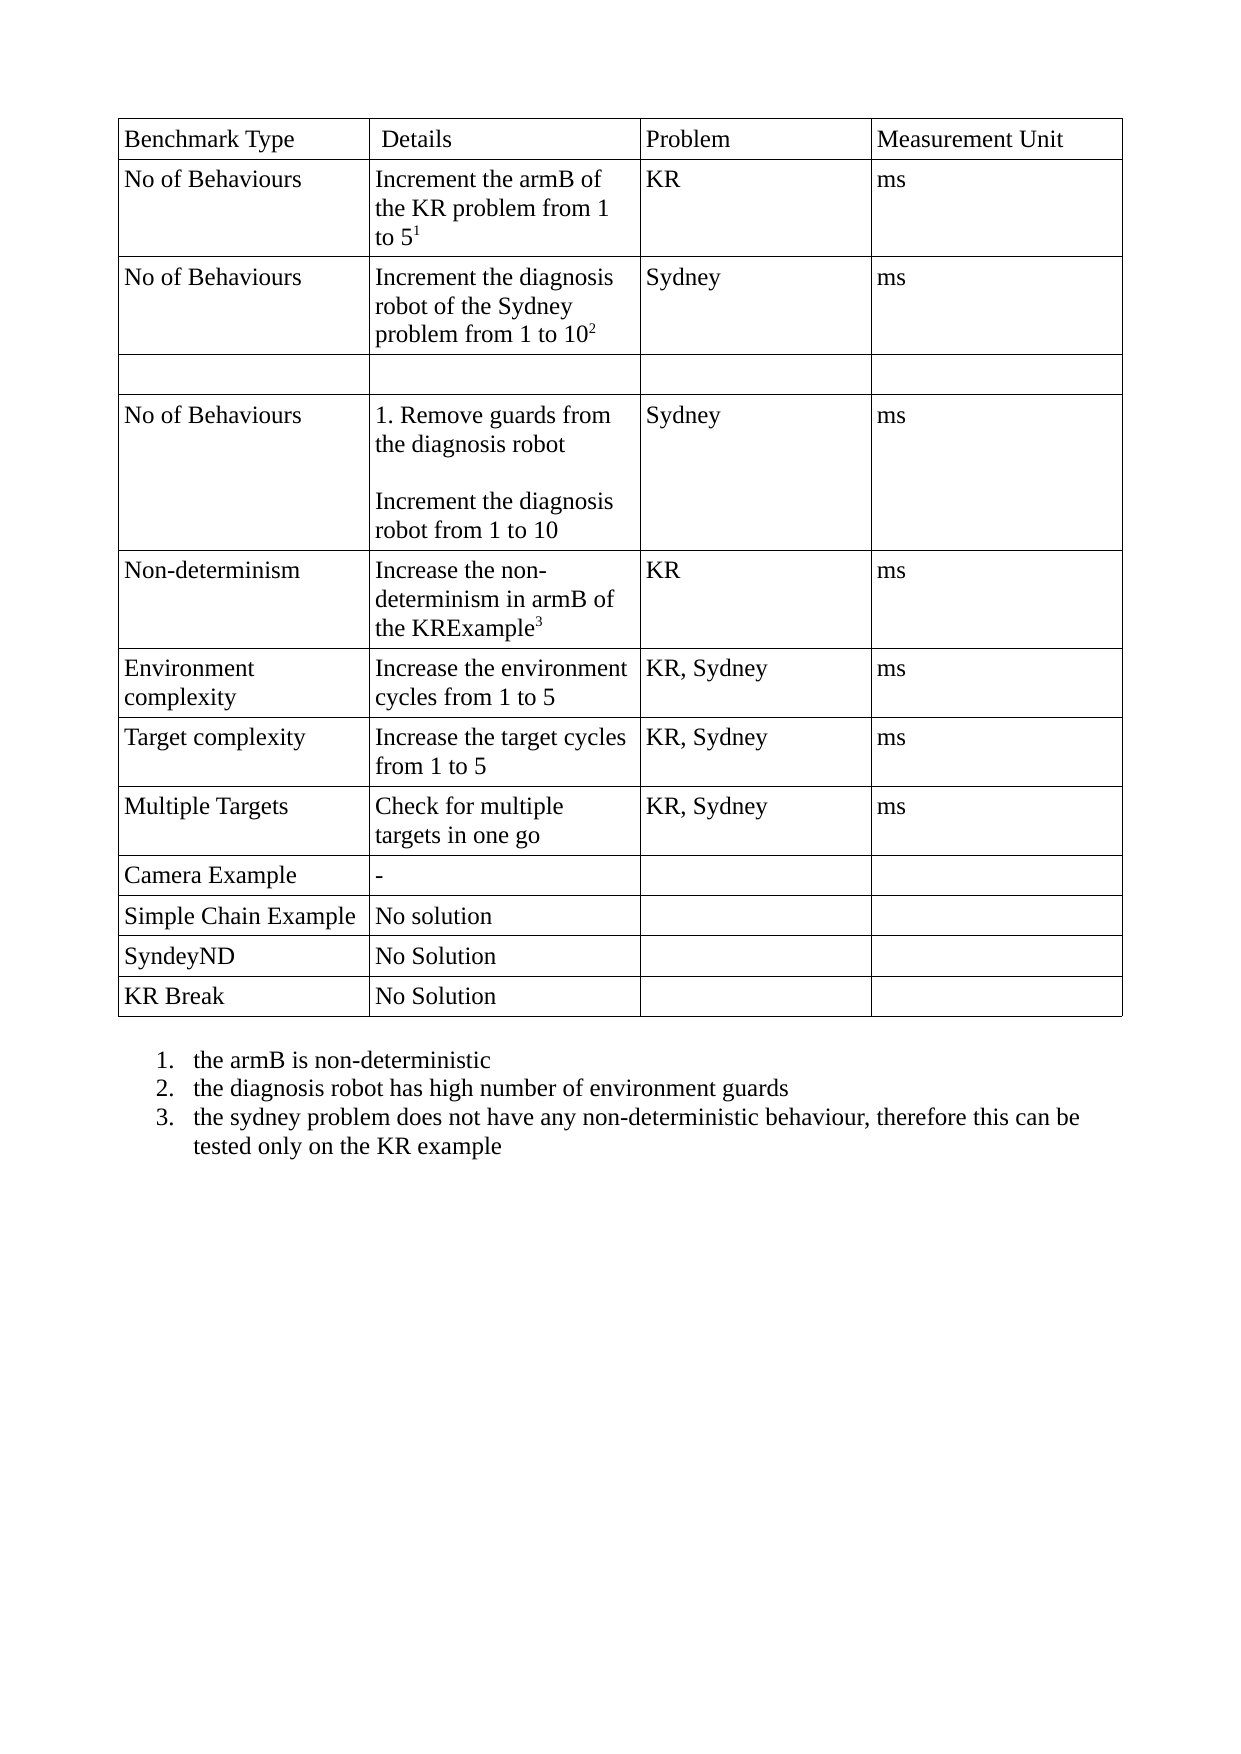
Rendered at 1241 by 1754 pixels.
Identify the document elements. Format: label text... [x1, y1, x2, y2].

table_cell KR, Sydney [641, 649, 871, 717]
table_cell Simple Chain Example [119, 896, 369, 935]
table_cell 1. Remove guards from the diagnosis robot Increment the diagnosis robot from 1 to 10 [370, 395, 640, 550]
table_cell Increase the target cycles from 1 to 5 [370, 718, 640, 786]
table_cell [872, 936, 1122, 976]
table_cell No Solution [370, 977, 640, 1016]
table_cell KR Break [119, 977, 369, 1016]
table_cell ms [872, 649, 1122, 717]
table_cell No of Behaviours [119, 160, 369, 256]
table_cell [641, 977, 871, 1016]
table_cell [641, 355, 871, 394]
table_cell Increase the environment cycles from 1 to 5 [370, 649, 640, 717]
table_cell No of Behaviours [119, 257, 369, 354]
table_cell Non-determinism [119, 551, 369, 647]
table_header Problem [641, 119, 871, 158]
table_cell KR, Sydney [641, 787, 871, 855]
table_cell Camera Example [119, 856, 369, 895]
table_cell Increment the diagnosis robot of the Sydney problem from 1 to 102 [370, 257, 640, 354]
table_cell ms [872, 257, 1122, 354]
table_cell Environment complexity [119, 649, 369, 717]
table_cell ms [872, 718, 1122, 786]
table_header Details [370, 119, 640, 158]
table_cell [872, 977, 1122, 1016]
table_cell [641, 856, 871, 895]
table_cell KR, Sydney [641, 718, 871, 786]
table_cell ms [872, 787, 1122, 855]
table_cell Increase the non-determinism in armB of the KRExample3 [370, 551, 640, 647]
table_cell [872, 355, 1122, 394]
table_cell No of Behaviours [119, 395, 369, 550]
table_cell - [370, 856, 640, 895]
table_cell Target complexity [119, 718, 369, 786]
table_cell ms [872, 551, 1122, 647]
table_cell Sydney [641, 257, 871, 354]
list the armB is non-deterministic [156, 1045, 1122, 1073]
table_cell [641, 896, 871, 935]
table_cell KR [641, 160, 871, 256]
table_cell Sydney [641, 395, 871, 550]
table_cell No solution [370, 896, 640, 935]
table_cell Increment the armB of the KR problem from 1 to 51 [370, 160, 640, 256]
table_cell [119, 355, 369, 394]
table_header Benchmark Type [119, 119, 369, 158]
table_cell SyndeyND [119, 936, 369, 976]
table_cell KR [641, 551, 871, 647]
list the sydney problem does not have any non-deterministic behaviour, therefore this can be tested only on the KR example [156, 1102, 1122, 1160]
table_cell No Solution [370, 936, 640, 976]
list the diagnosis robot has high number of environment guards [156, 1073, 1122, 1102]
table_cell ms [872, 395, 1122, 550]
table_cell [370, 355, 640, 394]
table_cell [872, 896, 1122, 935]
table_cell ms [872, 160, 1122, 256]
table_cell [872, 856, 1122, 895]
table_cell [641, 936, 871, 976]
table_cell Check for multiple targets in one go [370, 787, 640, 855]
table_cell Multiple Targets [119, 787, 369, 855]
table_header Measurement Unit [872, 119, 1122, 158]
